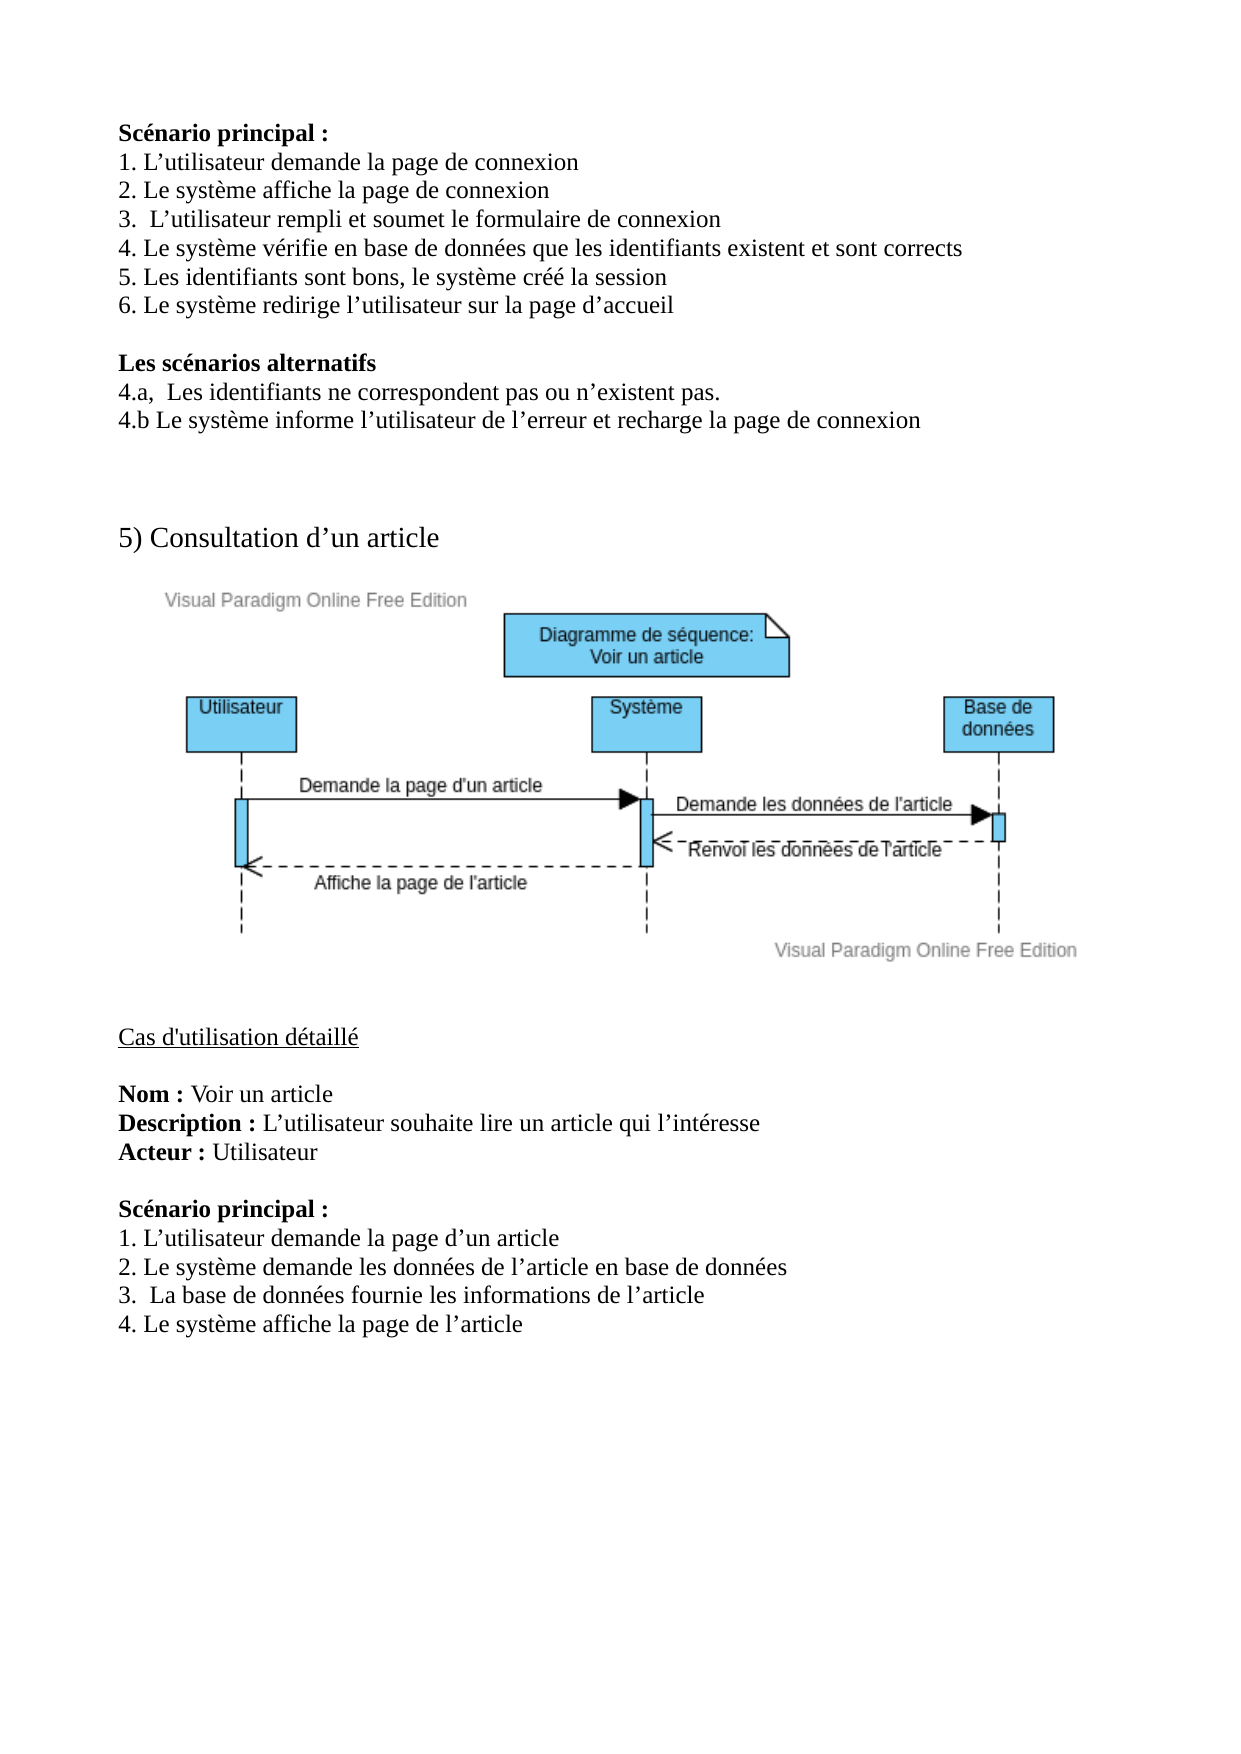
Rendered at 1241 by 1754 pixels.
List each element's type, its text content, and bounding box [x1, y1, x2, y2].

text 2. Le système affiche la page de connexion [118, 176, 1122, 204]
text 5) Consultation d’un article [118, 521, 1122, 554]
text Scénario principal : [118, 1194, 1122, 1223]
text 5. Les identifiants sont bons, le système créé la session [118, 262, 1122, 291]
text 3. La base de données fournie les informations de l’article [118, 1280, 1122, 1309]
text 4. Le système affiche la page de l’article [118, 1309, 1122, 1338]
text 6. Le système redirige l’utilisateur sur la page d’accueil [118, 291, 1122, 319]
text Nom : Voir un article [118, 1079, 1122, 1108]
text 4.a, Les identifiants ne correspondent pas ou n’existent pas. [118, 377, 1122, 406]
text 4.b Le système informe l’utilisateur de l’erreur et recharge la page de connexion [118, 406, 1122, 434]
text Acteur : Utilisateur [118, 1137, 1122, 1165]
text 1. L’utilisateur demande la page d’un article [118, 1223, 1122, 1252]
picture [155, 582, 1085, 965]
text 1. L’utilisateur demande la page de connexion [118, 147, 1122, 176]
text 4. Le système vérifie en base de données que les identifiants existent et sont corrects [118, 233, 1122, 262]
text 2. Le système demande les données de l’article en base de données [118, 1252, 1122, 1280]
text Les scénarios alternatifs [118, 348, 1122, 377]
text Description : L’utilisateur souhaite lire un article qui l’intéresse [118, 1108, 1122, 1137]
text 3. L’utilisateur rempli et soumet le formulaire de connexion [118, 204, 1122, 233]
text Cas d'utilisation détaillé [118, 1022, 1122, 1050]
text Scénario principal : [118, 118, 1122, 147]
